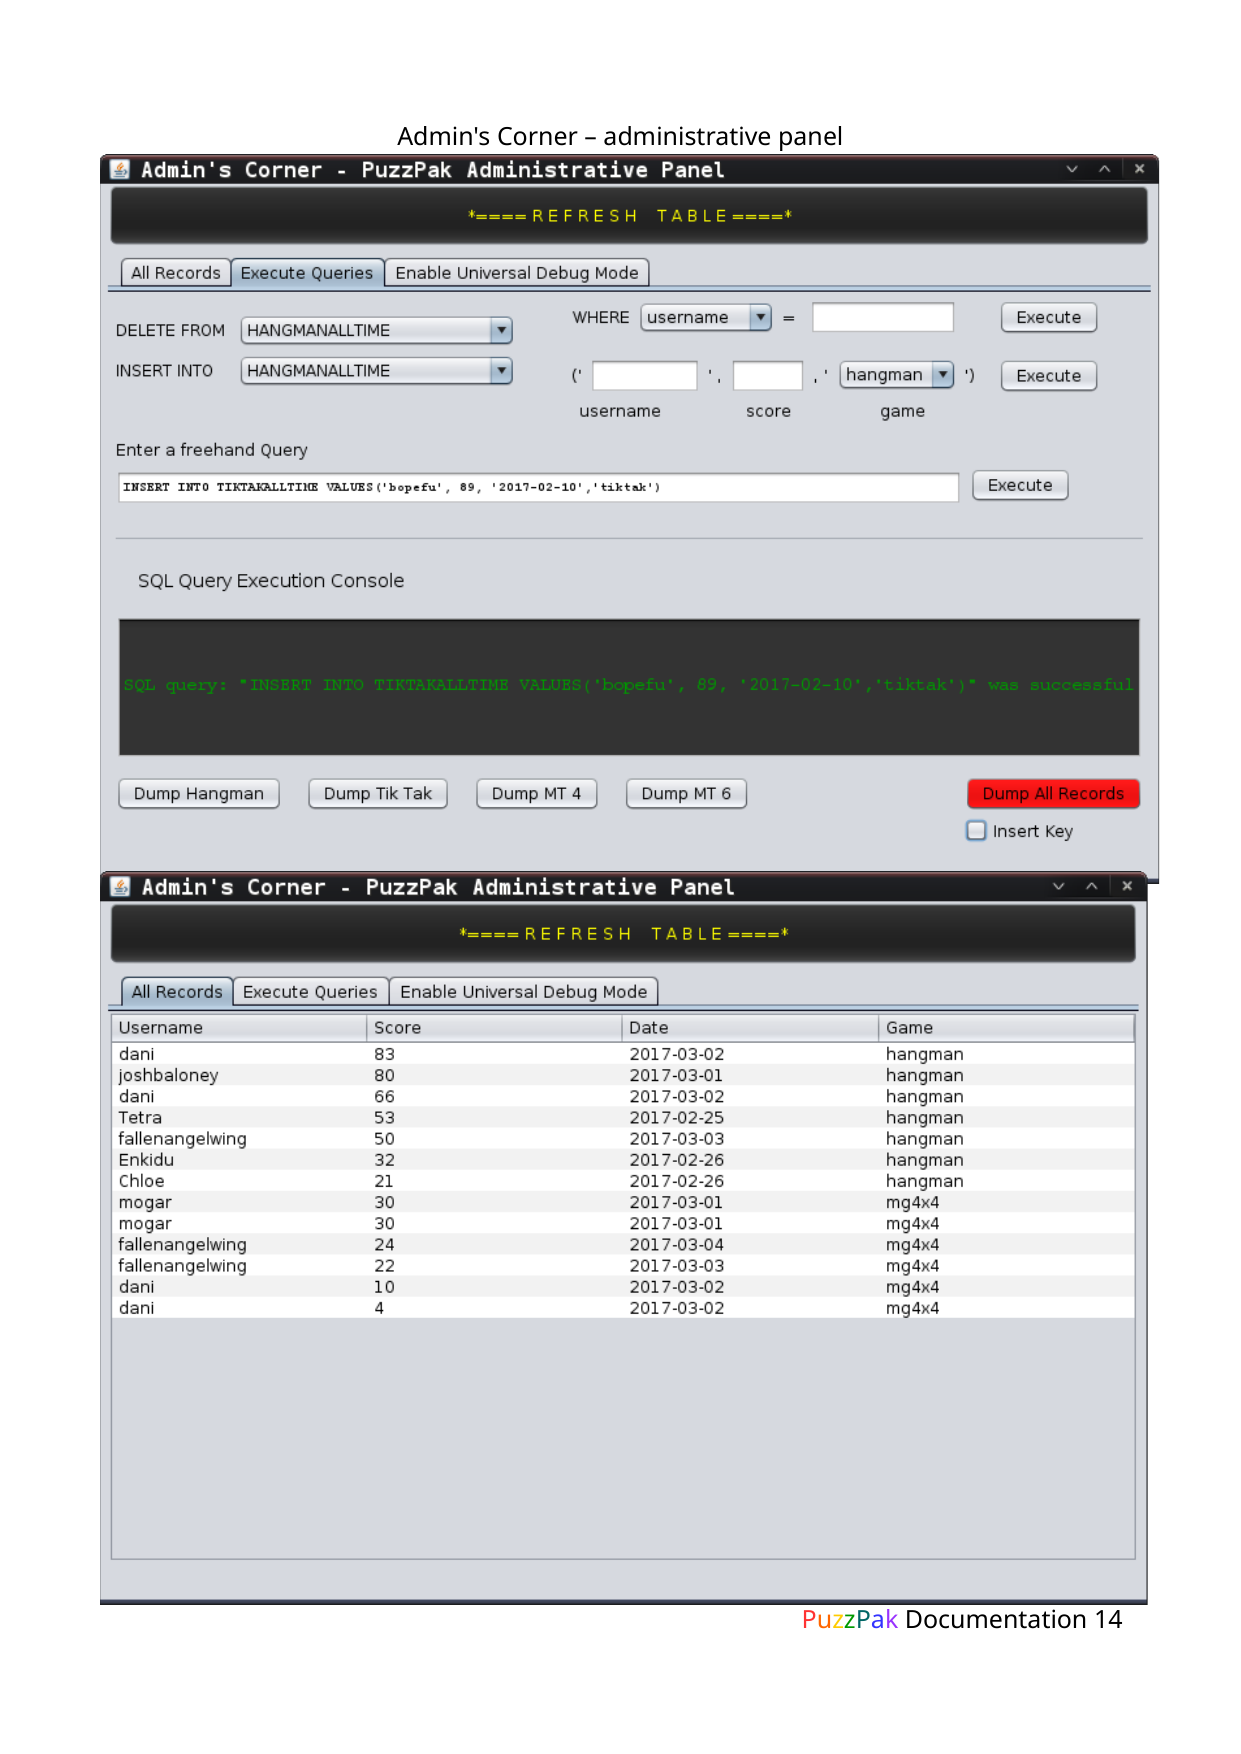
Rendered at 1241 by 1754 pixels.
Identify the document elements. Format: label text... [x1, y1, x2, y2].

picture [100, 154, 1160, 1605]
text Admin's Corner – administrative panel [118, 118, 1122, 152]
